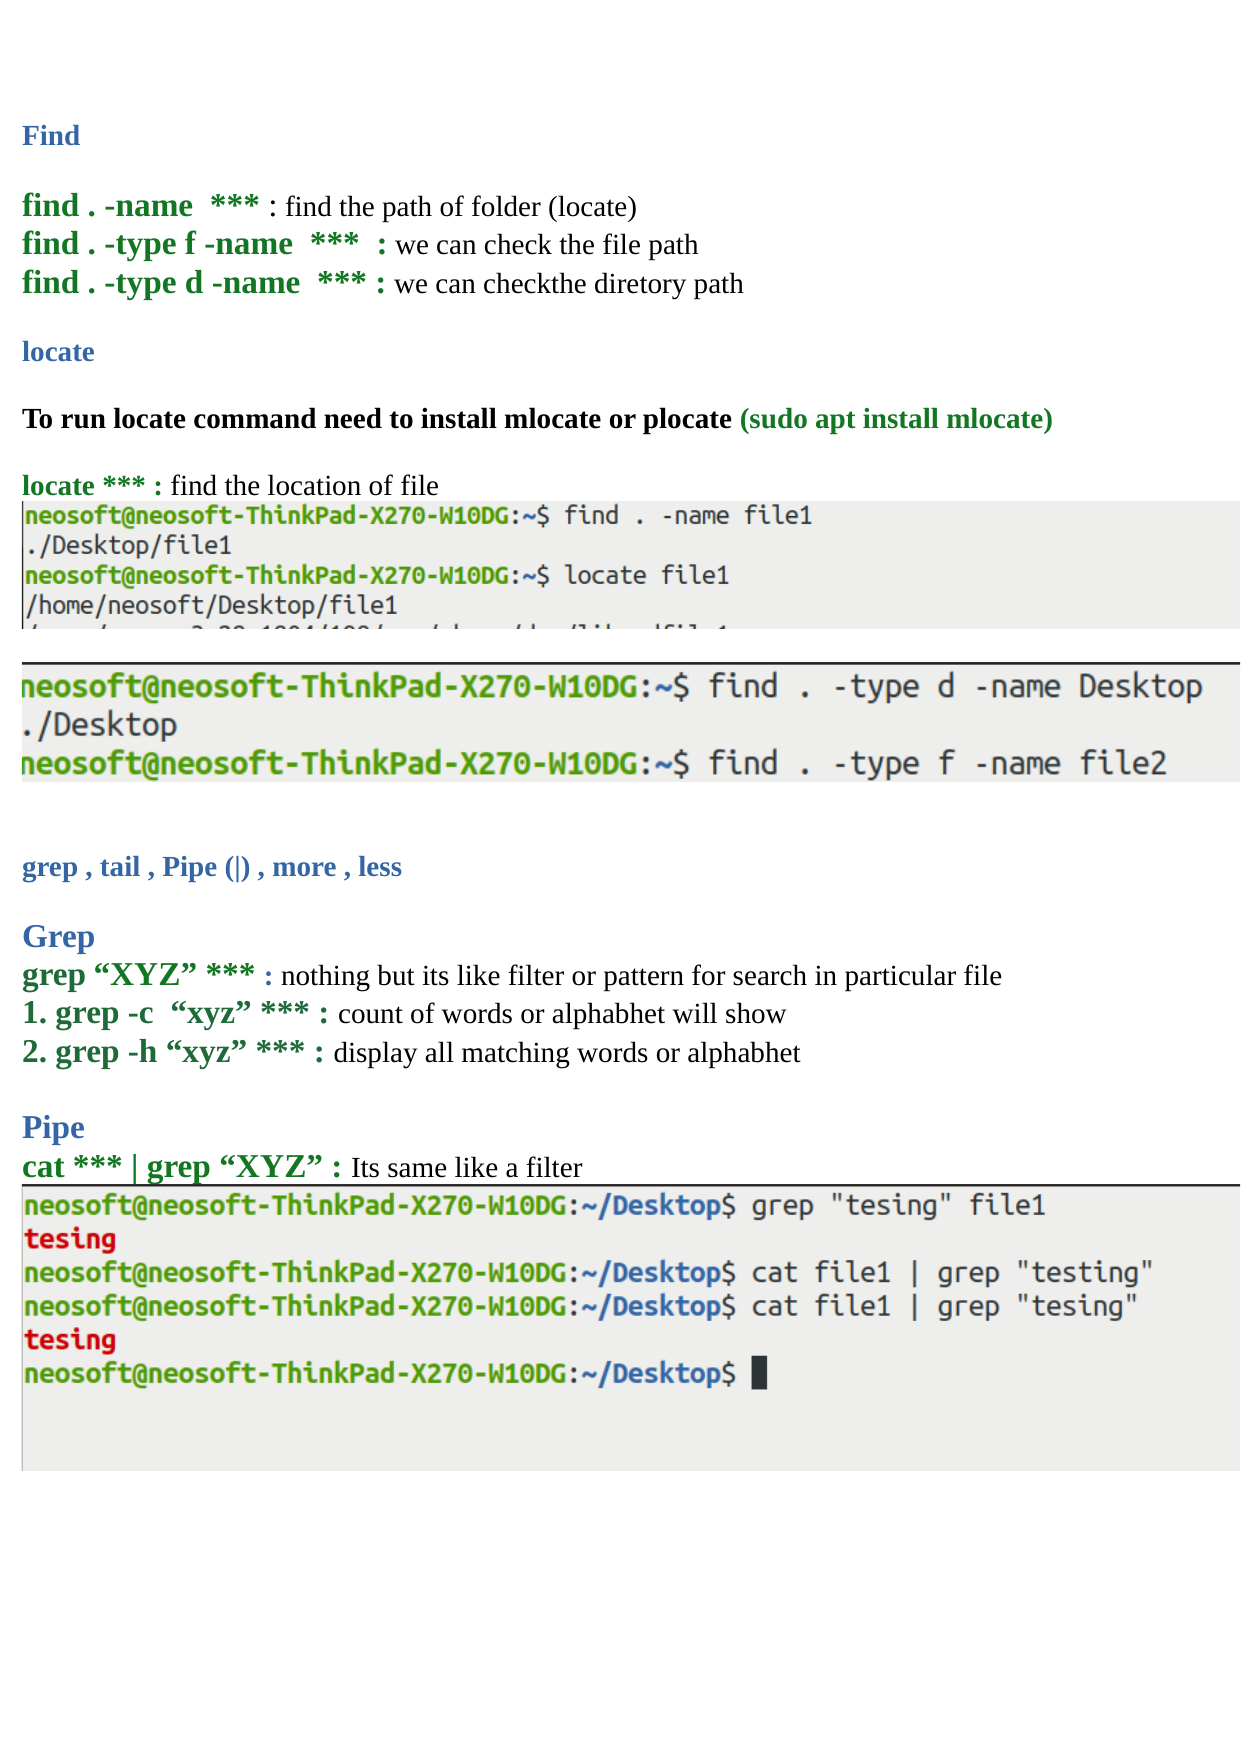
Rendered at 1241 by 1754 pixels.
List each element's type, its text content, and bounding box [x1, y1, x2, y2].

text 1. grep -c “xyz” *** : count of words or alphabhet will show [22, 993, 1240, 1031]
text grep , tail , Pipe (|) , more , less [22, 849, 1240, 882]
text Pipe [22, 1108, 1240, 1146]
text find . -type d -name *** : we can checkthe diretory path [22, 262, 1240, 300]
text find . -type f -name *** : we can check the file path [22, 223, 1240, 262]
text locate [22, 334, 1240, 367]
text Grep [22, 916, 1240, 954]
text 2. grep -h “xyz” *** : display all matching words or alphabhet [22, 1031, 1240, 1069]
picture [21, 662, 1241, 782]
text grep “XYZ” *** : nothing but its like filter or pattern for search in particular file [22, 954, 1240, 993]
text find . -name *** : find the path of folder (locate) [22, 185, 1240, 223]
picture [21, 1184, 1241, 1471]
text locate *** : find the location of file [22, 468, 1240, 501]
text Find [22, 118, 1240, 152]
text To run locate command need to install mlocate or plocate (sudo apt install mlocate) [22, 401, 1240, 434]
text cat *** | grep “XYZ” : Its same like a filter [22, 1146, 1240, 1184]
picture [21, 501, 1241, 629]
